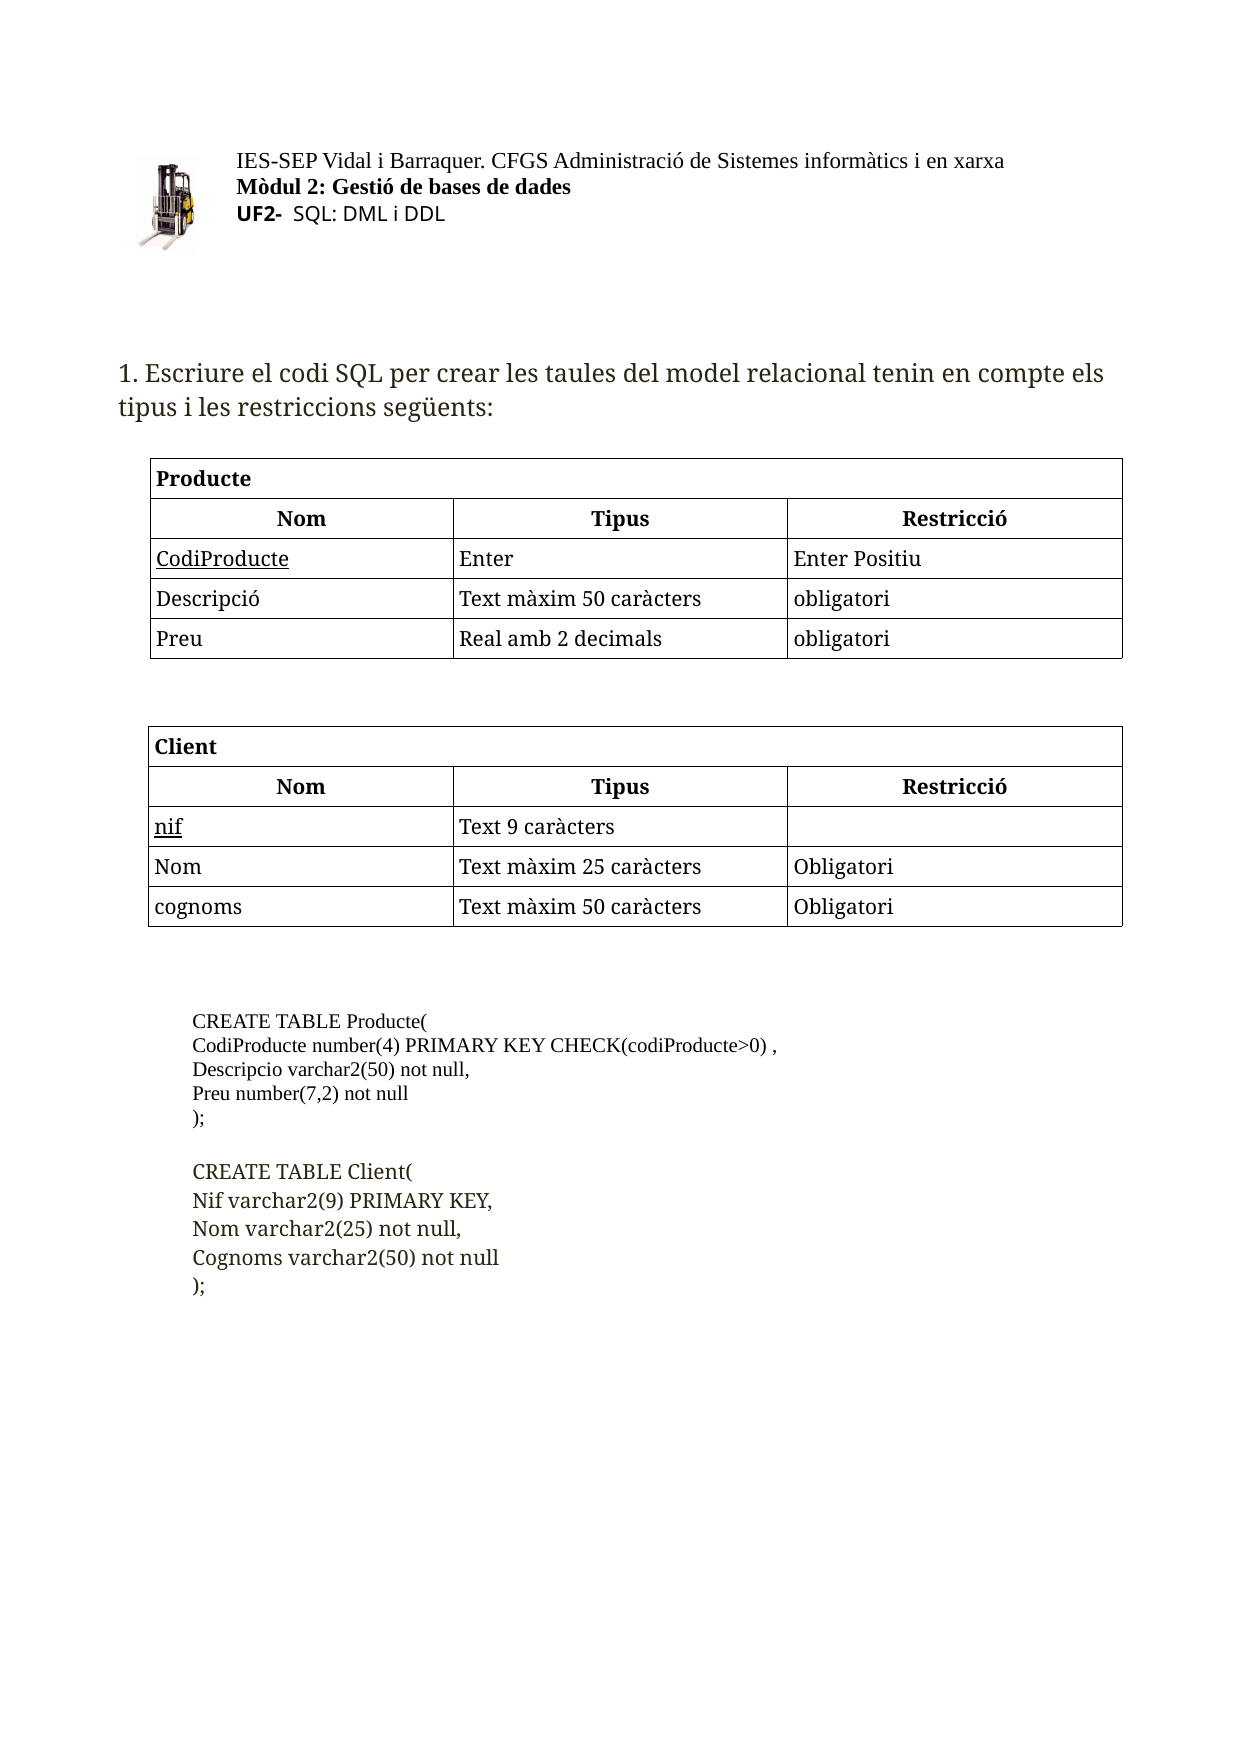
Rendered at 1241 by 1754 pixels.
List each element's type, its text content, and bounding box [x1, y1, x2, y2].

table_cell Preu [151, 619, 453, 658]
text Nom varchar2(25) not null, [192, 1214, 1122, 1243]
picture [134, 156, 198, 255]
list 1. Escriure el codi SQL per crear les taules del model relacional tenin en compte els tipus i les restriccions següents: [118, 356, 1109, 424]
text CodiProducte number(4) PRIMARY KEY CHECK(codiProducte>0) , [192, 1033, 1122, 1057]
table_cell CodiProducte [151, 539, 453, 578]
table_cell Text màxim 25 caràcters [454, 847, 787, 886]
table_cell obligatori [788, 579, 1122, 618]
table_cell Obligatori [788, 847, 1122, 886]
table_cell cognoms [149, 887, 453, 926]
table_cell Real amb 2 decimals [454, 619, 787, 658]
table_cell nif [149, 807, 453, 846]
table_header Producte [151, 459, 1122, 498]
table_cell Text màxim 50 caràcters [454, 579, 787, 618]
text Nif varchar2(9) PRIMARY KEY, [192, 1186, 1122, 1214]
table_cell Restricció [788, 767, 1122, 806]
table_cell Tipus [454, 499, 787, 538]
table_cell Text 9 caràcters [454, 807, 787, 846]
table_cell Nom [149, 847, 453, 886]
text ); [192, 1271, 1122, 1299]
table_cell Nom [151, 499, 453, 538]
text CREATE TABLE Producte( [192, 1008, 1122, 1033]
text CREATE TABLE Client( [192, 1157, 1122, 1186]
table_cell Nom [149, 767, 453, 806]
table_cell Enter [454, 539, 787, 578]
table_cell Enter Positiu [788, 539, 1122, 578]
table_cell obligatori [788, 619, 1122, 658]
text ); [192, 1105, 1122, 1129]
text Cognoms varchar2(50) not null [192, 1243, 1122, 1271]
table_cell Tipus [454, 767, 787, 806]
text Preu number(7,2) not null [192, 1081, 1122, 1105]
text Descripcio varchar2(50) not null, [192, 1057, 1122, 1081]
table_cell Text màxim 50 caràcters [454, 887, 787, 926]
table_cell [788, 807, 1122, 846]
table_cell Descripció [151, 579, 453, 618]
table_cell Obligatori [788, 887, 1122, 926]
table_header Client [149, 727, 1122, 766]
table_cell Restricció [788, 499, 1122, 538]
